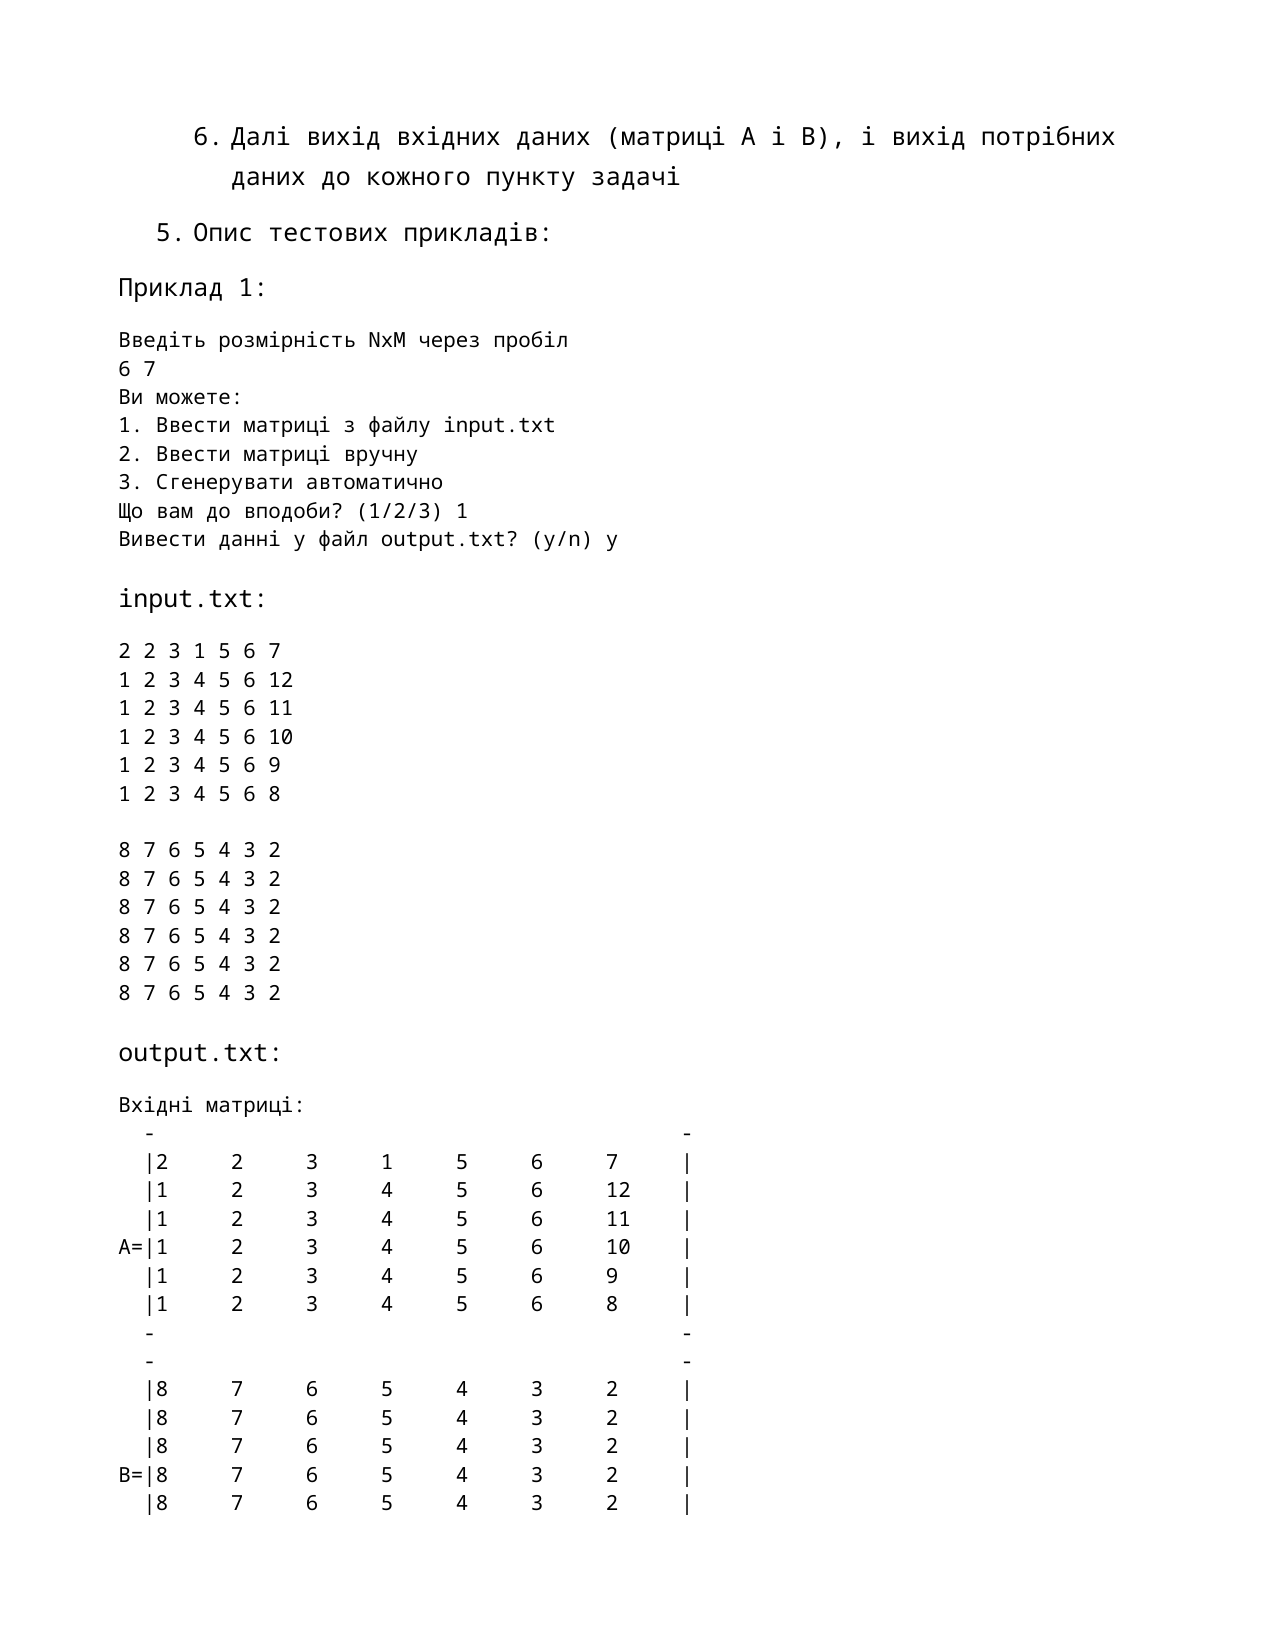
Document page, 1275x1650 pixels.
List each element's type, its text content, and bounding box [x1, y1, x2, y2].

text - - [118, 1118, 1157, 1147]
text Вивести данні у файл output.txt? (y/n) y [118, 524, 1157, 553]
text Що вам до вподоби? (1/2/3) 1 [118, 496, 1157, 524]
text |8 7 6 5 4 3 2 | [118, 1431, 1157, 1460]
text |1 2 3 4 5 6 9 | [118, 1261, 1157, 1289]
text output.txt: [118, 1035, 1157, 1069]
list Опис тестових прикладів: [156, 214, 1157, 248]
text 1 2 3 4 5 6 12 [118, 665, 1157, 693]
text 8 7 6 5 4 3 2 [118, 949, 1157, 978]
text 1 2 3 4 5 6 11 [118, 693, 1157, 722]
text |8 7 6 5 4 3 2 | [118, 1403, 1157, 1431]
text - - [118, 1318, 1157, 1346]
text 8 7 6 5 4 3 2 [118, 836, 1157, 864]
text 1. Ввести матриці з файлу input.txt [118, 411, 1157, 439]
text 6 7 [118, 354, 1157, 382]
text - - [118, 1346, 1157, 1374]
text 1 2 3 4 5 6 8 [118, 779, 1157, 807]
text Приклад 1: [118, 270, 1157, 304]
text Введіть розмірність NxM через пробіл [118, 325, 1157, 354]
text |8 7 6 5 4 3 2 | [118, 1374, 1157, 1403]
text 2. Ввести матриці вручну [118, 439, 1157, 467]
text |1 2 3 4 5 6 8 | [118, 1289, 1157, 1318]
text |1 2 3 4 5 6 11 | [118, 1204, 1157, 1232]
list Далі вихід вхідних даних (матриці A і B), і вихід потрібних даних до кожного пункту задачі [193, 118, 1157, 193]
text input.txt: [118, 581, 1157, 615]
text |2 2 3 1 5 6 7 | [118, 1147, 1157, 1175]
text 8 7 6 5 4 3 2 [118, 864, 1157, 892]
text 3. Сгенерувати автоматично [118, 467, 1157, 496]
text |1 2 3 4 5 6 12 | [118, 1175, 1157, 1204]
text B=|8 7 6 5 4 3 2 | [118, 1460, 1157, 1488]
text |8 7 6 5 4 3 2 | [118, 1488, 1157, 1517]
text Вхідні матриці: [118, 1090, 1157, 1118]
text A=|1 2 3 4 5 6 10 | [118, 1232, 1157, 1261]
text 8 7 6 5 4 3 2 [118, 892, 1157, 921]
text Ви можете: [118, 382, 1157, 411]
text 2 2 3 1 5 6 7 [118, 637, 1157, 665]
text 1 2 3 4 5 6 10 [118, 722, 1157, 750]
text 1 2 3 4 5 6 9 [118, 750, 1157, 779]
text 8 7 6 5 4 3 2 [118, 978, 1157, 1006]
text 8 7 6 5 4 3 2 [118, 921, 1157, 949]
